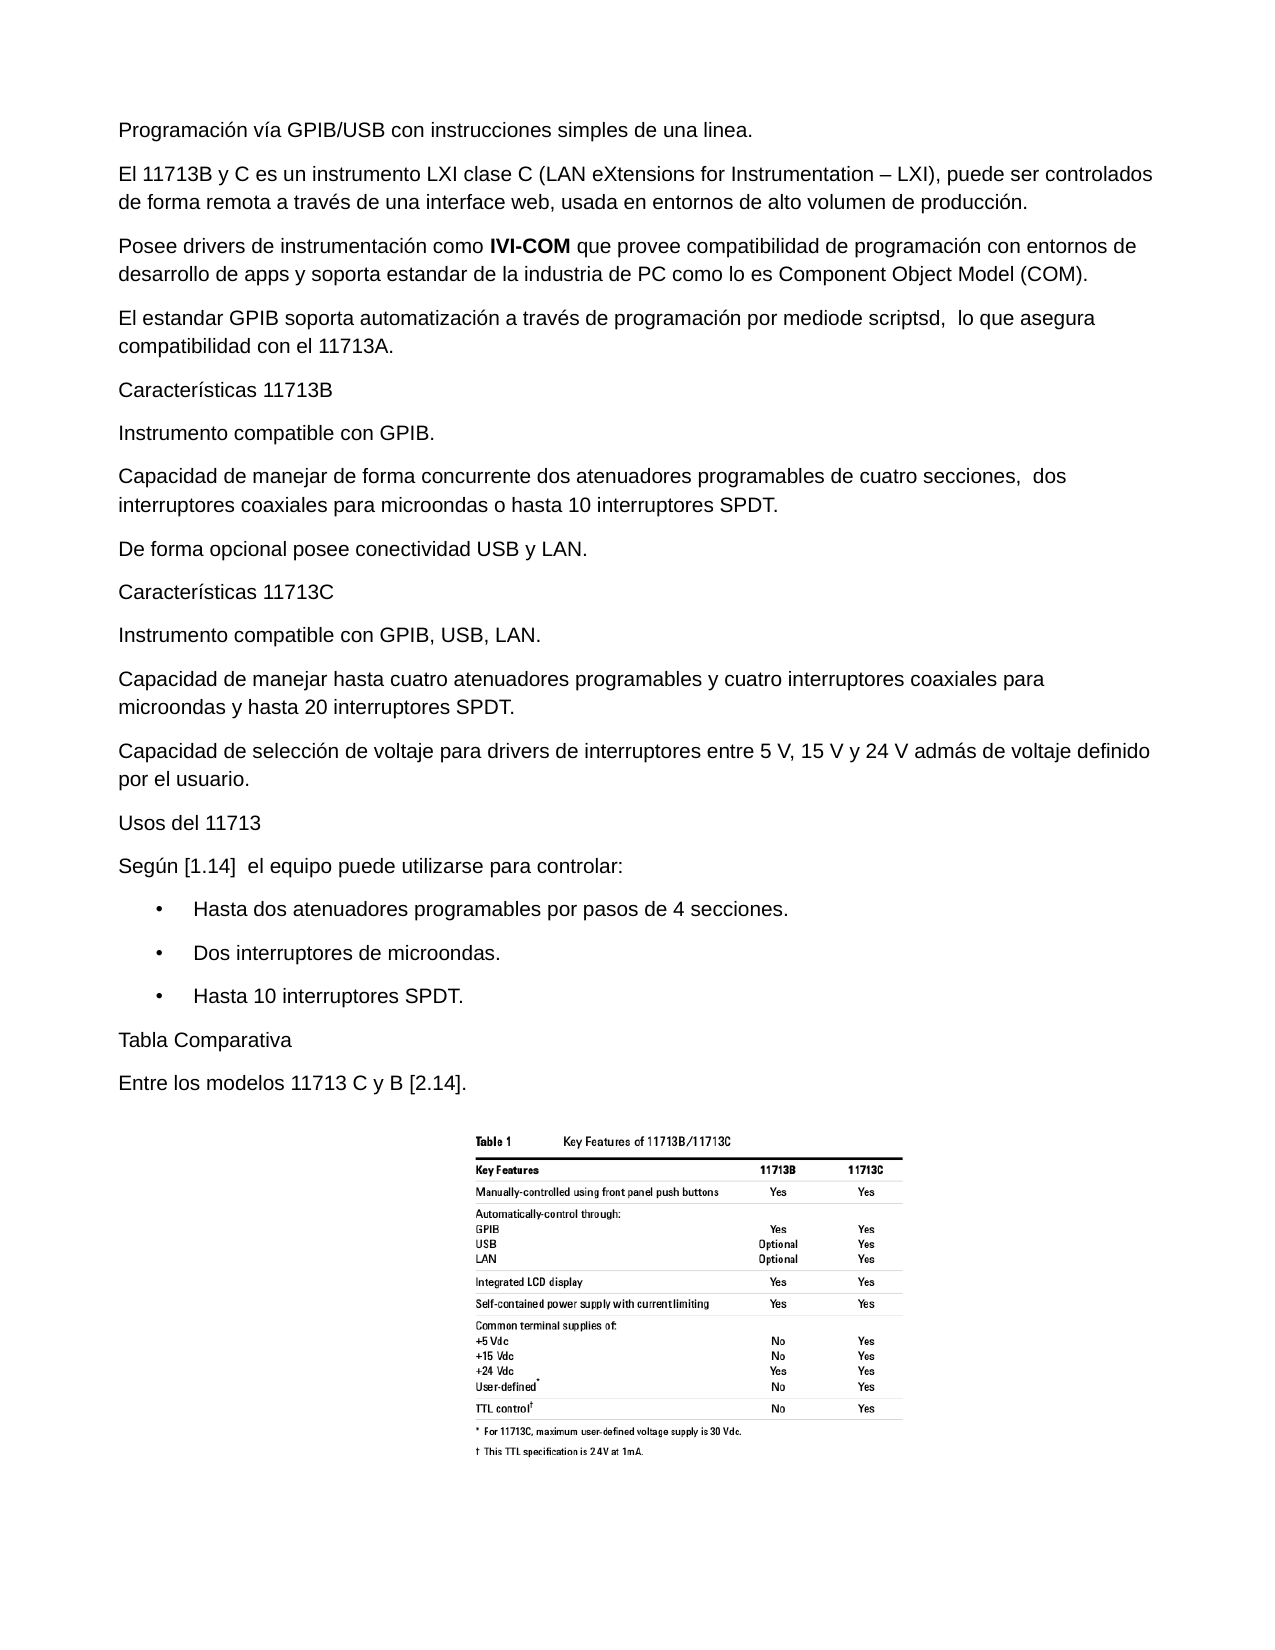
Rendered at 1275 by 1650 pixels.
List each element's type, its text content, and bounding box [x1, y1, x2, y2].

text Características 11713B [118, 378, 1157, 402]
text Usos del 11713 [118, 811, 1157, 834]
text Instrumento compatible con GPIB. [118, 421, 1157, 445]
list Hasta 10 interruptores SPDT. [156, 984, 1157, 1008]
text Capacidad de manejar hasta cuatro atenuadores programables y cuatro interruptores coaxiales para microondas y hasta 20 interruptores SPDT. [118, 666, 1157, 719]
text De forma opcional posee conectividad USB y LAN. [118, 536, 1157, 560]
list Dos interruptores de microondas. [156, 941, 1157, 965]
text Entre los modelos 11713 C y B [2.14]. [118, 1071, 1157, 1095]
text Capacidad de selección de voltaje para drivers de interruptores entre 5 V, 15 V y 24 V admás de voltaje definido por el usuario. [118, 738, 1157, 791]
text Capacidad de manejar de forma concurrente dos atenuadores programables de cuatro secciones, dos interruptores coaxiales para microondas o hasta 10 interruptores SPDT. [118, 464, 1157, 517]
text El estandar GPIB soporta automatización a través de programación por mediode scriptsd, lo que asegura compatibilidad con el 11713A. [118, 306, 1157, 358]
text Tabla Comparativa [118, 1028, 1157, 1052]
text Posee drivers de instrumentación como IVI-COM que provee compatibilidad de programación con entornos de desarrollo de apps y soporta estandar de la industria de PC como lo es Component Object Model (COM). [118, 233, 1157, 286]
text El 11713B y C es un instrumento LXI clase C (LAN eXtensions for Instrumentation – LXI), puede ser controlados de forma remota a través de una interface web, usada en entornos de alto volumen de producción. [118, 161, 1157, 214]
text Características 11713C [118, 580, 1157, 604]
picture [403, 1114, 903, 1482]
list Hasta dos atenuadores programables por pasos de 4 secciones. [156, 897, 1157, 921]
text Instrumento compatible con GPIB, USB, LAN. [118, 623, 1157, 647]
text Programación vía GPIB/USB con instrucciones simples de una linea. [118, 118, 1157, 142]
text Según [1.14] el equipo puede utilizarse para controlar: [118, 854, 1157, 878]
